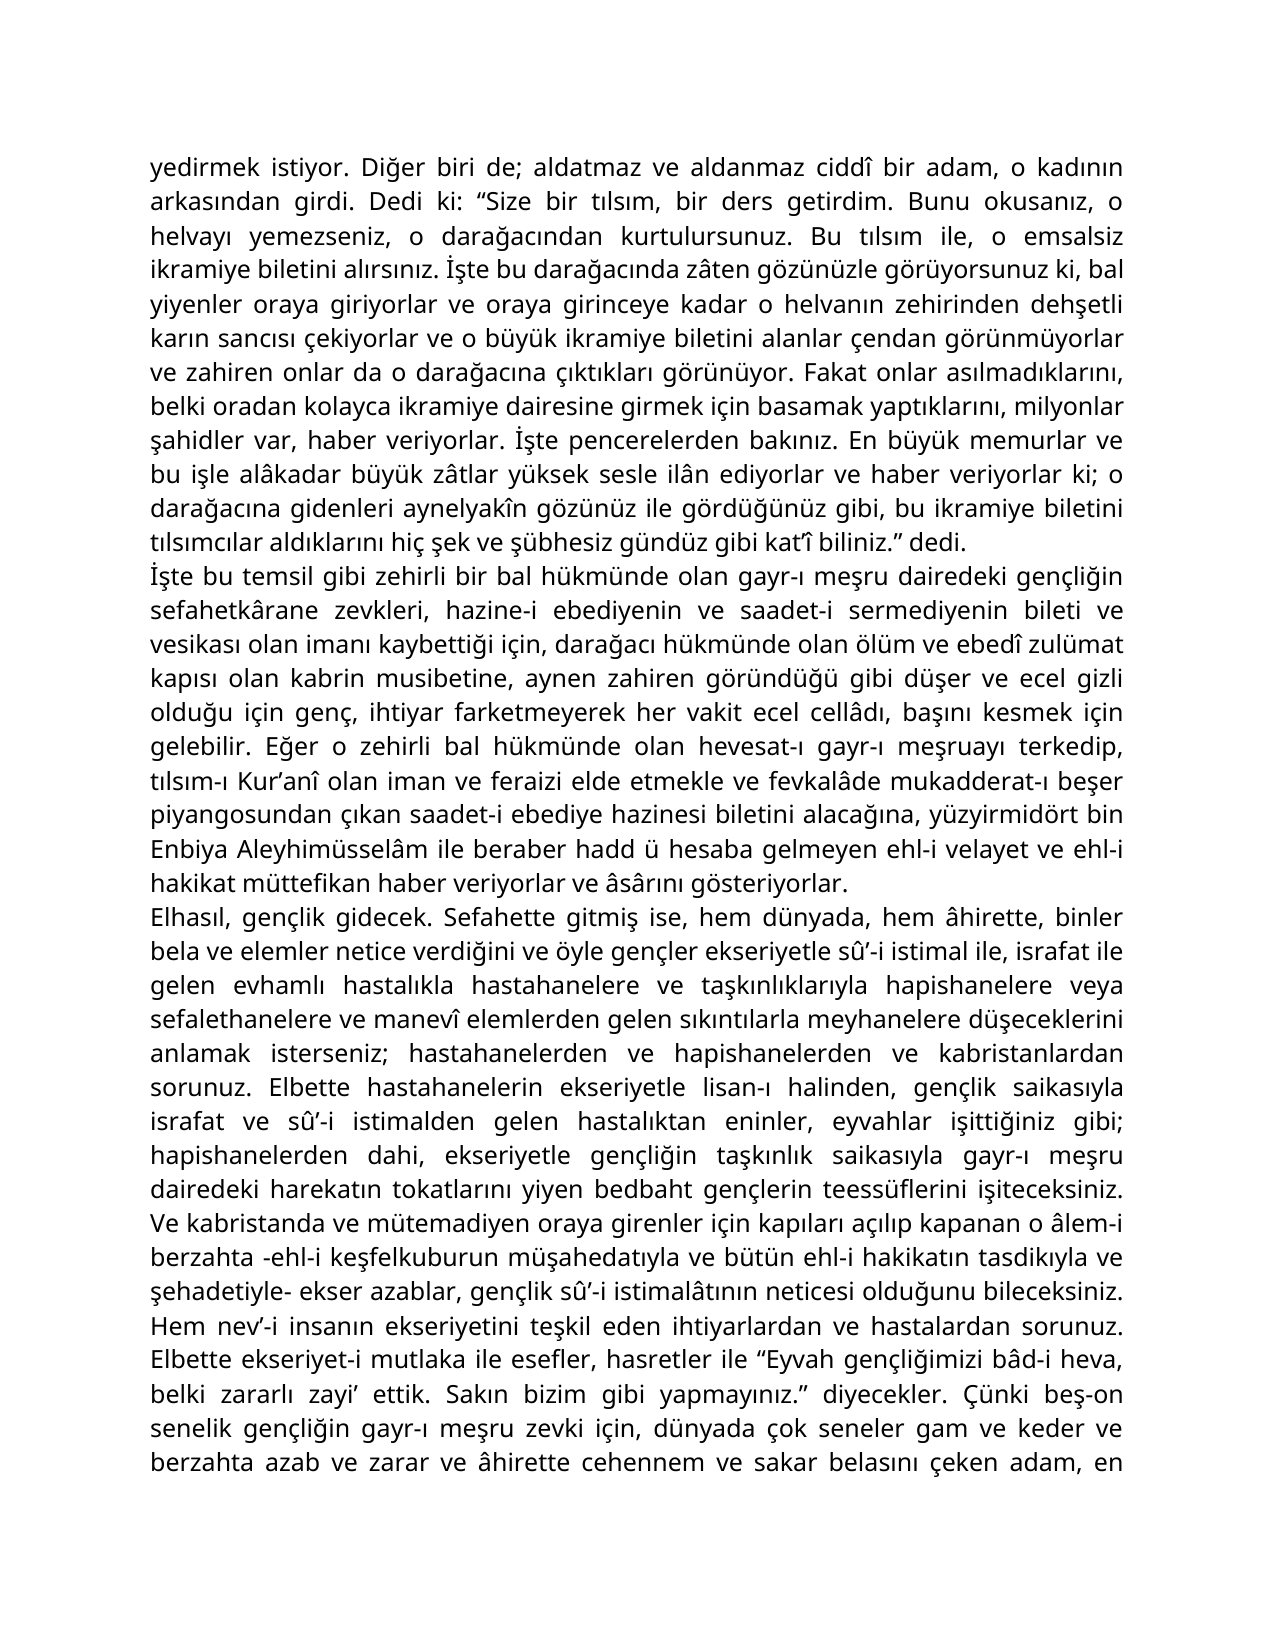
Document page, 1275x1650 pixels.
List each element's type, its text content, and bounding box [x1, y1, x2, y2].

text İşte bu temsil gibi zehirli bir bal hükmünde olan gayr-ı meşru dairedeki gençliğin sefahetkârane zevkleri, hazine-i ebediyenin ve saadet-i sermediyenin bileti ve vesikası olan imanı kaybettiği için, darağacı hükmünde olan ölüm ve ebedî zulümat kapısı olan kabrin musibetine, aynen zahiren göründüğü gibi düşer ve ecel gizli olduğu için genç, ihtiyar farketmeyerek her vakit ecel cellâdı, başını kesmek için gelebilir. Eğer o zehirli bal hükmünde olan hevesat-ı gayr-ı meşruayı terkedip, tılsım-ı Kur’anî olan iman ve feraizi elde etmekle ve fevkalâde mukadderat-ı beşer piyangosundan çıkan saadet-i ebediye hazinesi biletini alacağına, yüzyirmidört bin Enbiya Aleyhimüsselâm ile beraber hadd ü hesaba gelmeyen ehl-i velayet ve ehl-i hakikat müttefikan haber veriyorlar ve âsârını gösteriyorlar. [150, 559, 1125, 899]
text Elhasıl, gençlik gidecek. Sefahette gitmiş ise, hem dünyada, hem âhirette, binler bela ve elemler netice verdiğini ve öyle gençler ekseriyetle sû’-i istimal ile, israfat ile gelen evhamlı hastalıkla hastahanelere ve taşkınlıklarıyla hapishanelere veya sefalethanelere ve manevî elemlerden gelen sıkıntılarla meyhanelere düşeceklerini anlamak isterseniz; hastahanelerden ve hapishanelerden ve kabristanlardan sorunuz. Elbette hastahanelerin ekseriyetle lisan-ı halinden, gençlik saikasıyla israfat ve sû’-i istimalden gelen hastalıktan eninler, eyvahlar işittiğiniz gibi; hapishanelerden dahi, ekseriyetle gençliğin taşkınlık saikasıyla gayr-ı meşru dairedeki harekatın tokatlarını yiyen bedbaht gençlerin teessüflerini işiteceksiniz. Ve kabristanda ve mütemadiyen oraya girenler için kapıları açılıp kapanan o âlem-i berzahta -ehl-i keşfelkuburun müşahedatıyla ve bütün ehl-i hakikatın tasdikıyla ve şehadetiyle- ekser azablar, gençlik sû’-i istimalâtının neticesi olduğunu bileceksiniz. Hem nev’-i insanın ekseriyetini teşkil eden ihtiyarlardan ve hastalardan sorunuz. Elbette ekseriyet-i mutlaka ile esefler, hasretler ile “Eyvah gençliğimizi bâd-i heva, belki zararlı zayi’ ettik. Sakın bizim gibi yapmayınız.” diyecekler. Çünki beş-on senelik gençliğin gayr-ı meşru zevki için, dünyada çok seneler gam ve keder ve berzahta azab ve zarar ve âhirette cehennem ve sakar belasını çeken adam, en acınacak bir halde olduğu halde اَلرَّاضِى بِالضَّرَرِ لاَ يُنْظَرُ لَهُ sırrıyla hiç acınmaya müstehak olamaz. Çünki zarara rızasıyla girene merhamet edilmez ve lâyık değildir. [150, 899, 1125, 1478]
text yedirmek istiyor. Diğer biri de; aldatmaz ve aldanmaz ciddî bir adam, o kadının arkasından girdi. Dedi ki: “Size bir tılsım, bir ders getirdim. Bunu okusanız, o helvayı yemezseniz, o darağacından kurtulursunuz. Bu tılsım ile, o emsalsiz ikramiye biletini alırsınız. İşte bu darağacında zâten gözünüzle görüyorsunuz ki, bal yiyenler oraya giriyorlar ve oraya girinceye kadar o helvanın zehirinden dehşetli karın sancısı çekiyorlar ve o büyük ikramiye biletini alanlar çendan görünmüyorlar ve zahiren onlar da o darağacına çıktıkları görünüyor. Fakat onlar asılmadıklarını, belki oradan kolayca ikramiye dairesine girmek için basamak yaptıklarını, milyonlar şahidler var, haber veriyorlar. İşte pencerelerden bakınız. En büyük memurlar ve bu işle alâkadar büyük zâtlar yüksek sesle ilân ediyorlar ve haber veriyorlar ki; o darağacına gidenleri aynelyakîn gözünüz ile gördüğünüz gibi, bu ikramiye biletini tılsımcılar aldıklarını hiç şek ve şübhesiz gündüz gibi kat’î biliniz.” dedi. [150, 150, 1125, 559]
